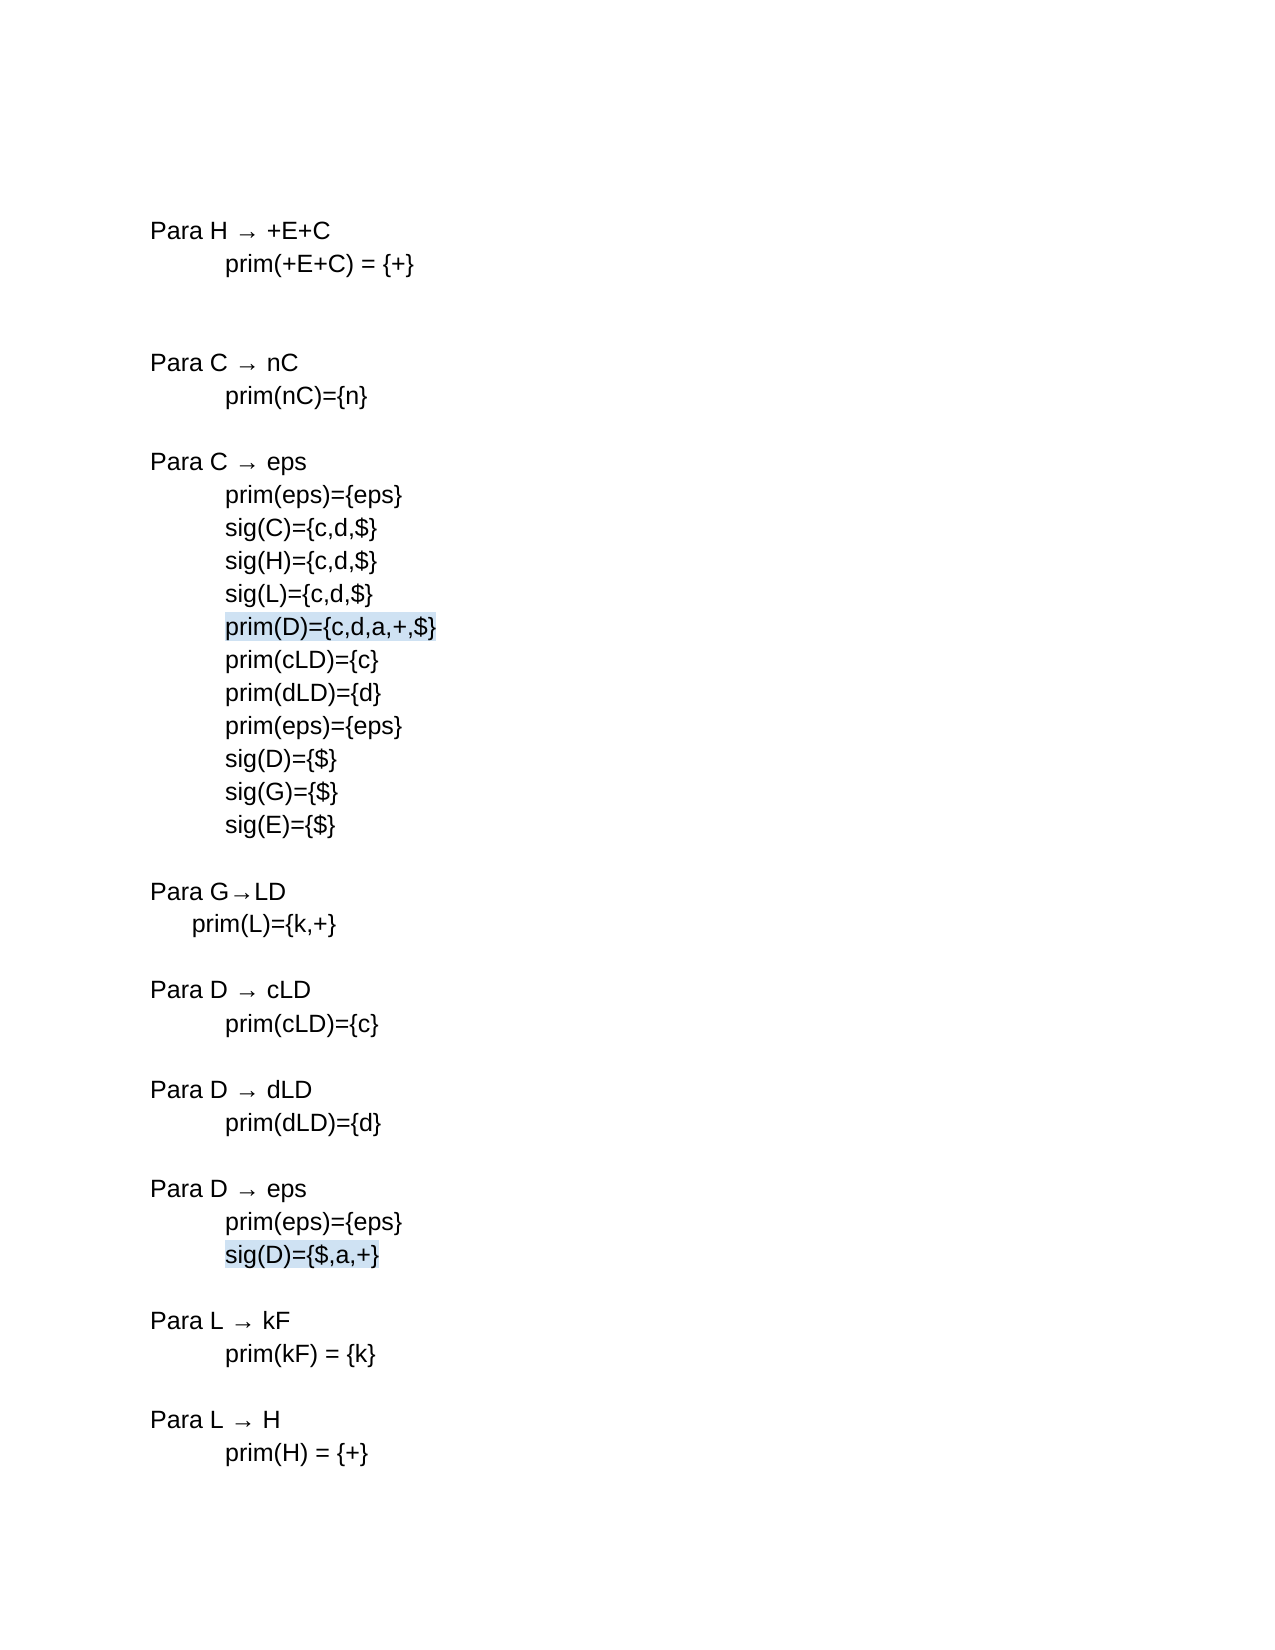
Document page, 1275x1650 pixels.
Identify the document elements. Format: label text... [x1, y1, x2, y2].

text Para D → eps [150, 1174, 1125, 1202]
text sig(C)={c,d,$} [150, 513, 1125, 542]
text prim(cLD)={c} [150, 1008, 1125, 1037]
text prim(eps)={eps} [150, 711, 1125, 740]
text Para D → cLD [150, 976, 1125, 1004]
text Para H → +E+C [150, 216, 1125, 245]
text prim(H) = {+} [150, 1438, 1125, 1467]
text sig(D)={$} [150, 744, 1125, 773]
text Para C → nC [150, 348, 1125, 377]
text Para L → kF [150, 1306, 1125, 1334]
text prim(+E+C) = {+} [150, 249, 1125, 278]
text prim(dLD)={d} [150, 1108, 1125, 1136]
text sig(E)={$} [150, 810, 1125, 839]
text Para D → dLD [150, 1074, 1125, 1103]
text prim(D)={c,d,a,+,$} [150, 612, 1125, 641]
text sig(L)={c,d,$} [150, 579, 1125, 608]
text Para G→LD [150, 876, 1125, 905]
text Para C → eps [150, 447, 1125, 476]
text prim(dLD)={d} [150, 678, 1125, 707]
text sig(D)={$,a,+} [150, 1240, 1125, 1268]
text prim(L)={k,+} [150, 909, 1125, 938]
text prim(cLD)={c} [150, 645, 1125, 674]
text sig(H)={c,d,$} [150, 546, 1125, 575]
text prim(kF) = {k} [150, 1339, 1125, 1367]
text prim(eps)={eps} [150, 1207, 1125, 1235]
text sig(G)={$} [150, 777, 1125, 806]
text Para L → H [150, 1405, 1125, 1433]
text prim(eps)={eps} [150, 480, 1125, 509]
text prim(nC)={n} [150, 381, 1125, 410]
